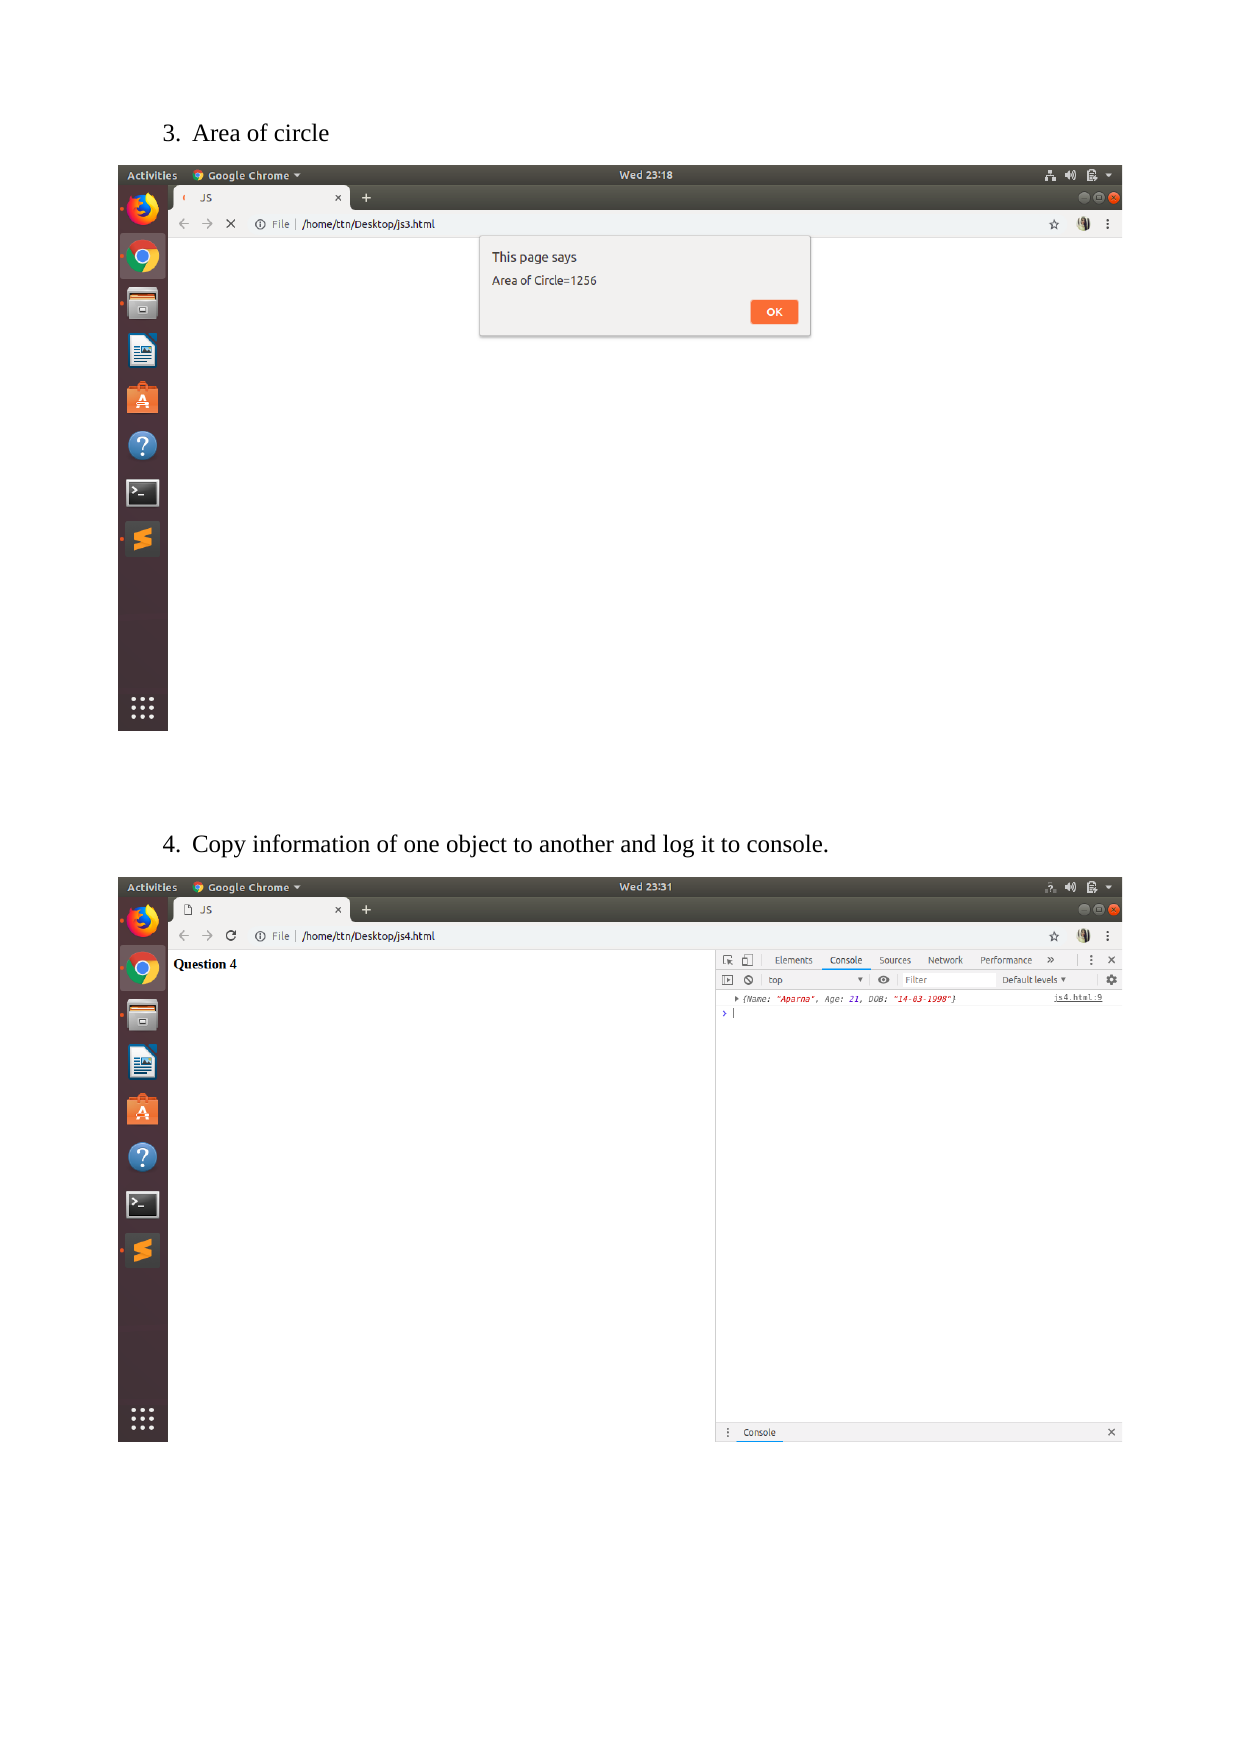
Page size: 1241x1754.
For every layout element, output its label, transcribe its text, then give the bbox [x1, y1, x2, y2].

picture [118, 165, 1123, 731]
list Copy information of one object to another and log it to console. [162, 829, 1122, 858]
list Area of circle [162, 118, 1122, 147]
picture [118, 877, 1123, 1442]
